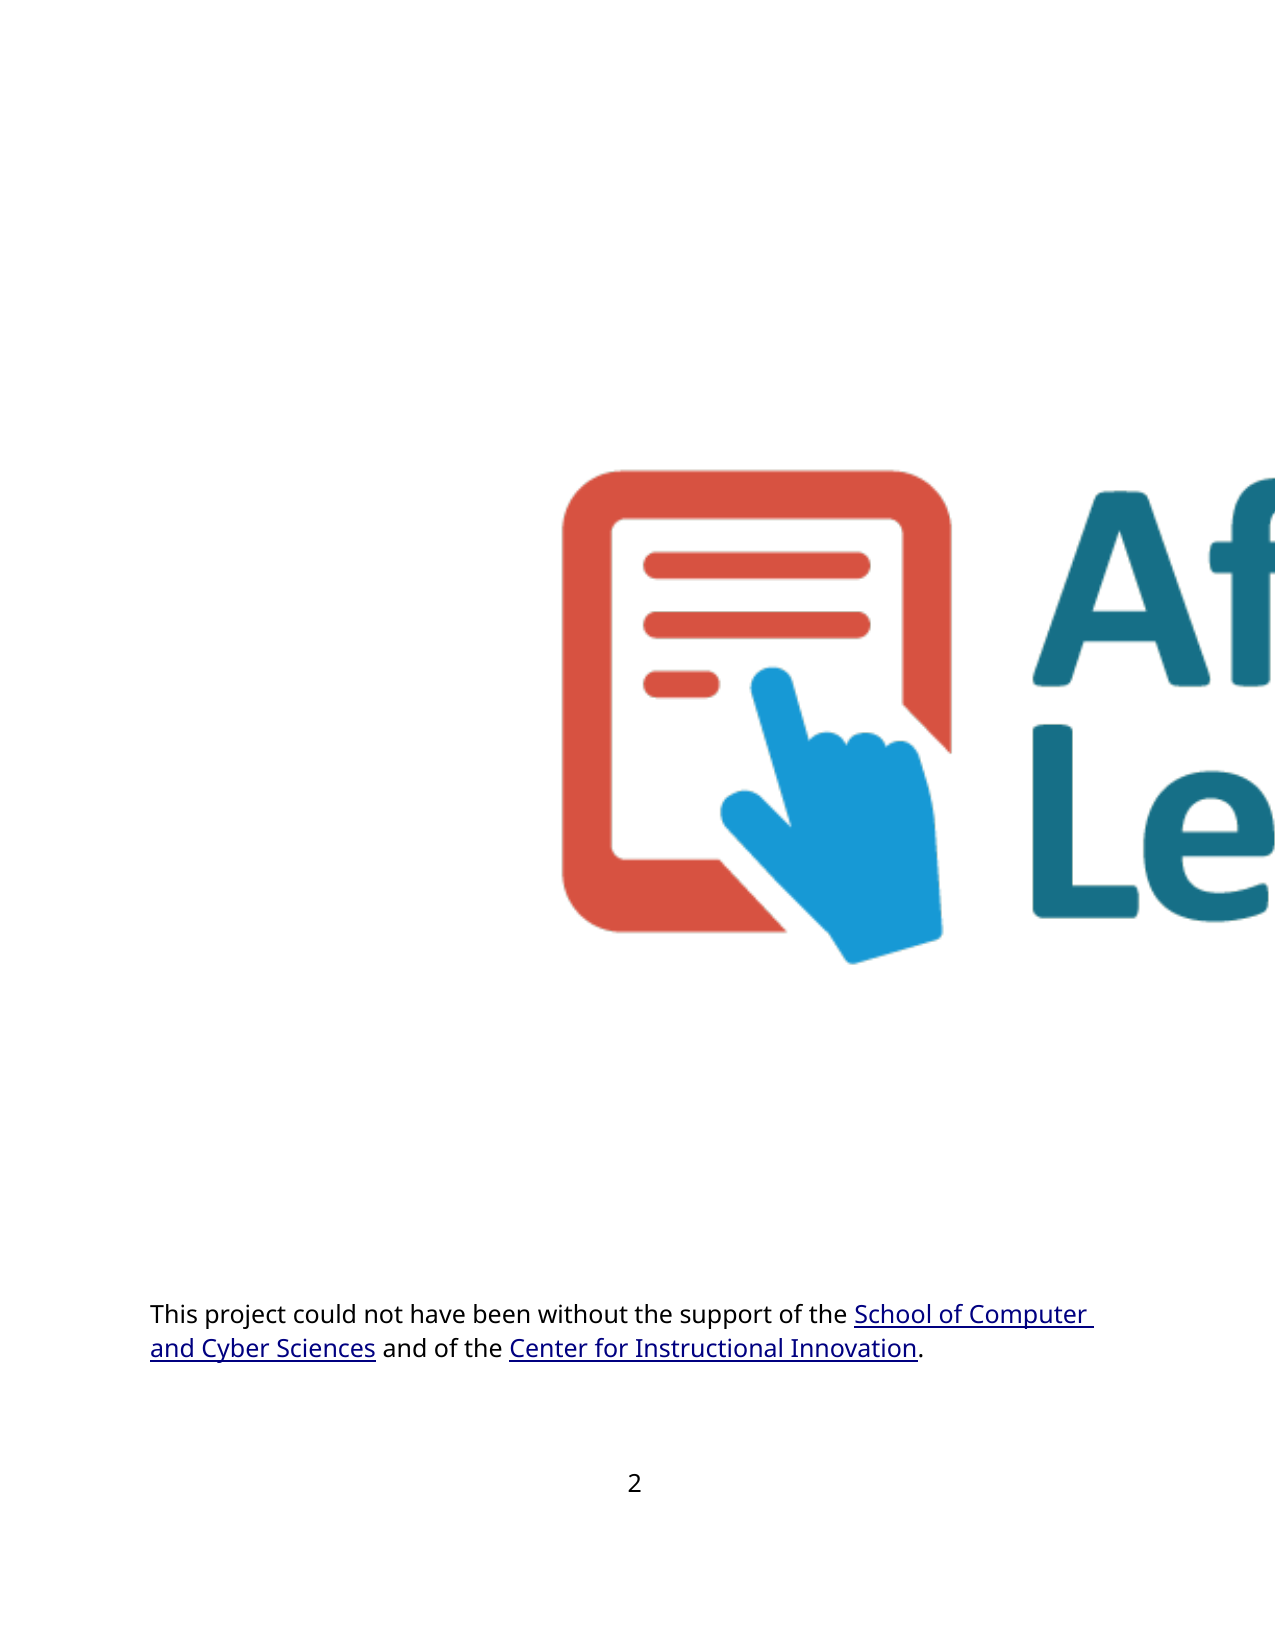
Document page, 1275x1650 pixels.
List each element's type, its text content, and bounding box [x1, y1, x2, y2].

text This project could not have been without the support of the School of Computer and Cyber Sciences and of the Center for Instructional Innovation. [150, 1297, 1125, 1365]
picture [150, 150, 1275, 1280]
